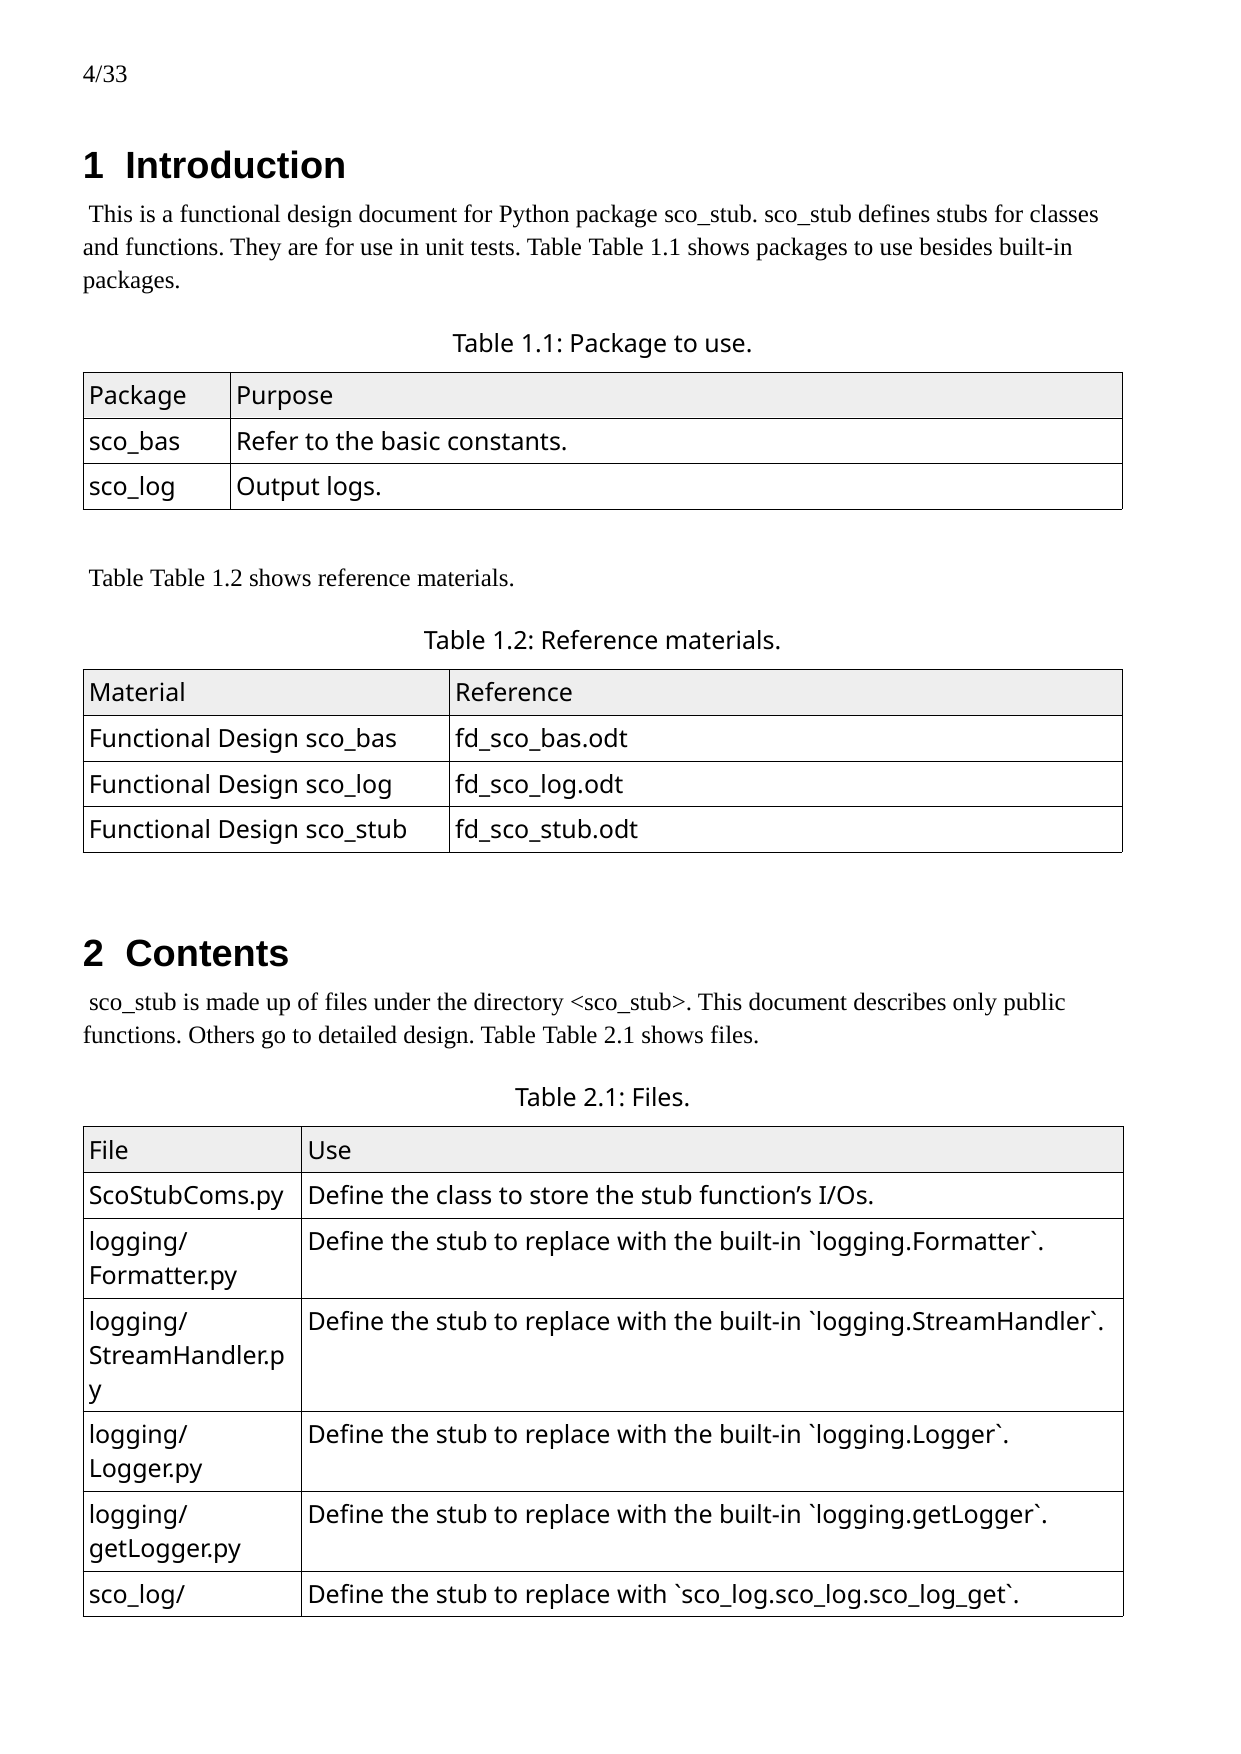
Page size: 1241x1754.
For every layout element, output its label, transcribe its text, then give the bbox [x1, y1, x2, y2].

text Table 1.2: Reference materials. [83, 623, 1122, 657]
table_cell Functional Design sco_log [84, 762, 449, 806]
table_cell Define the stub to replace with the built-in `logging.Logger`. [302, 1412, 1123, 1491]
table_cell Define the stub to replace with the built-in `logging.StreamHandler`. [302, 1299, 1123, 1411]
table_cell Output logs. [231, 464, 1122, 509]
table_cell sco_log/ [84, 1572, 301, 1616]
text Table 1.2 shows reference materials. [83, 563, 1122, 591]
table_header Material [84, 670, 449, 715]
table_cell logging/getLogger.py [84, 1492, 301, 1571]
table_cell sco_log [84, 464, 230, 509]
table_header File [84, 1127, 301, 1172]
table_cell sco_bas [84, 419, 230, 463]
table_cell Define the stub to replace with the built-in `logging.Formatter`. [302, 1219, 1123, 1297]
subtitle Introduction [83, 143, 1122, 187]
table_header Package [84, 373, 230, 417]
text Table 2.1: Files. [83, 1080, 1122, 1114]
table_cell Define the stub to replace with `sco_log.sco_log.sco_log_get`. [302, 1572, 1123, 1616]
table_cell fd_sco_stub.odt [450, 807, 1122, 852]
table_cell Define the stub to replace with the built-in `logging.getLogger`. [302, 1492, 1123, 1571]
table_cell logging/StreamHandler.py [84, 1299, 301, 1411]
table_header Purpose [231, 373, 1122, 417]
text sco_stub is made up of files under the directory <sco_stub>. This document describes only public functions. Others go to detailed design. Table 2.1 shows files. [83, 987, 1122, 1048]
table_cell ScoStubComs.py [84, 1173, 301, 1218]
table_cell Functional Design sco_bas [84, 716, 449, 761]
text This is a functional design document for Python package sco_stub. sco_stub defines stubs for classes and functions. They are for use in unit tests. Table 1.1 shows packages to use besides built-in packages. [83, 199, 1122, 294]
table_header Use [302, 1127, 1123, 1172]
table_cell fd_sco_log.odt [450, 762, 1122, 806]
table_cell logging/Formatter.py [84, 1219, 301, 1297]
table_cell Refer to the basic constants. [231, 419, 1122, 463]
table_cell logging/Logger.py [84, 1412, 301, 1491]
table_cell Define the class to store the stub function’s I/Os. [302, 1173, 1123, 1218]
table_header Reference [450, 670, 1122, 715]
table_cell fd_sco_bas.odt [450, 716, 1122, 761]
subtitle Contents [83, 931, 1122, 974]
text Table 1.1: Package to use. [83, 325, 1122, 359]
table_cell Functional Design sco_stub [84, 807, 449, 852]
